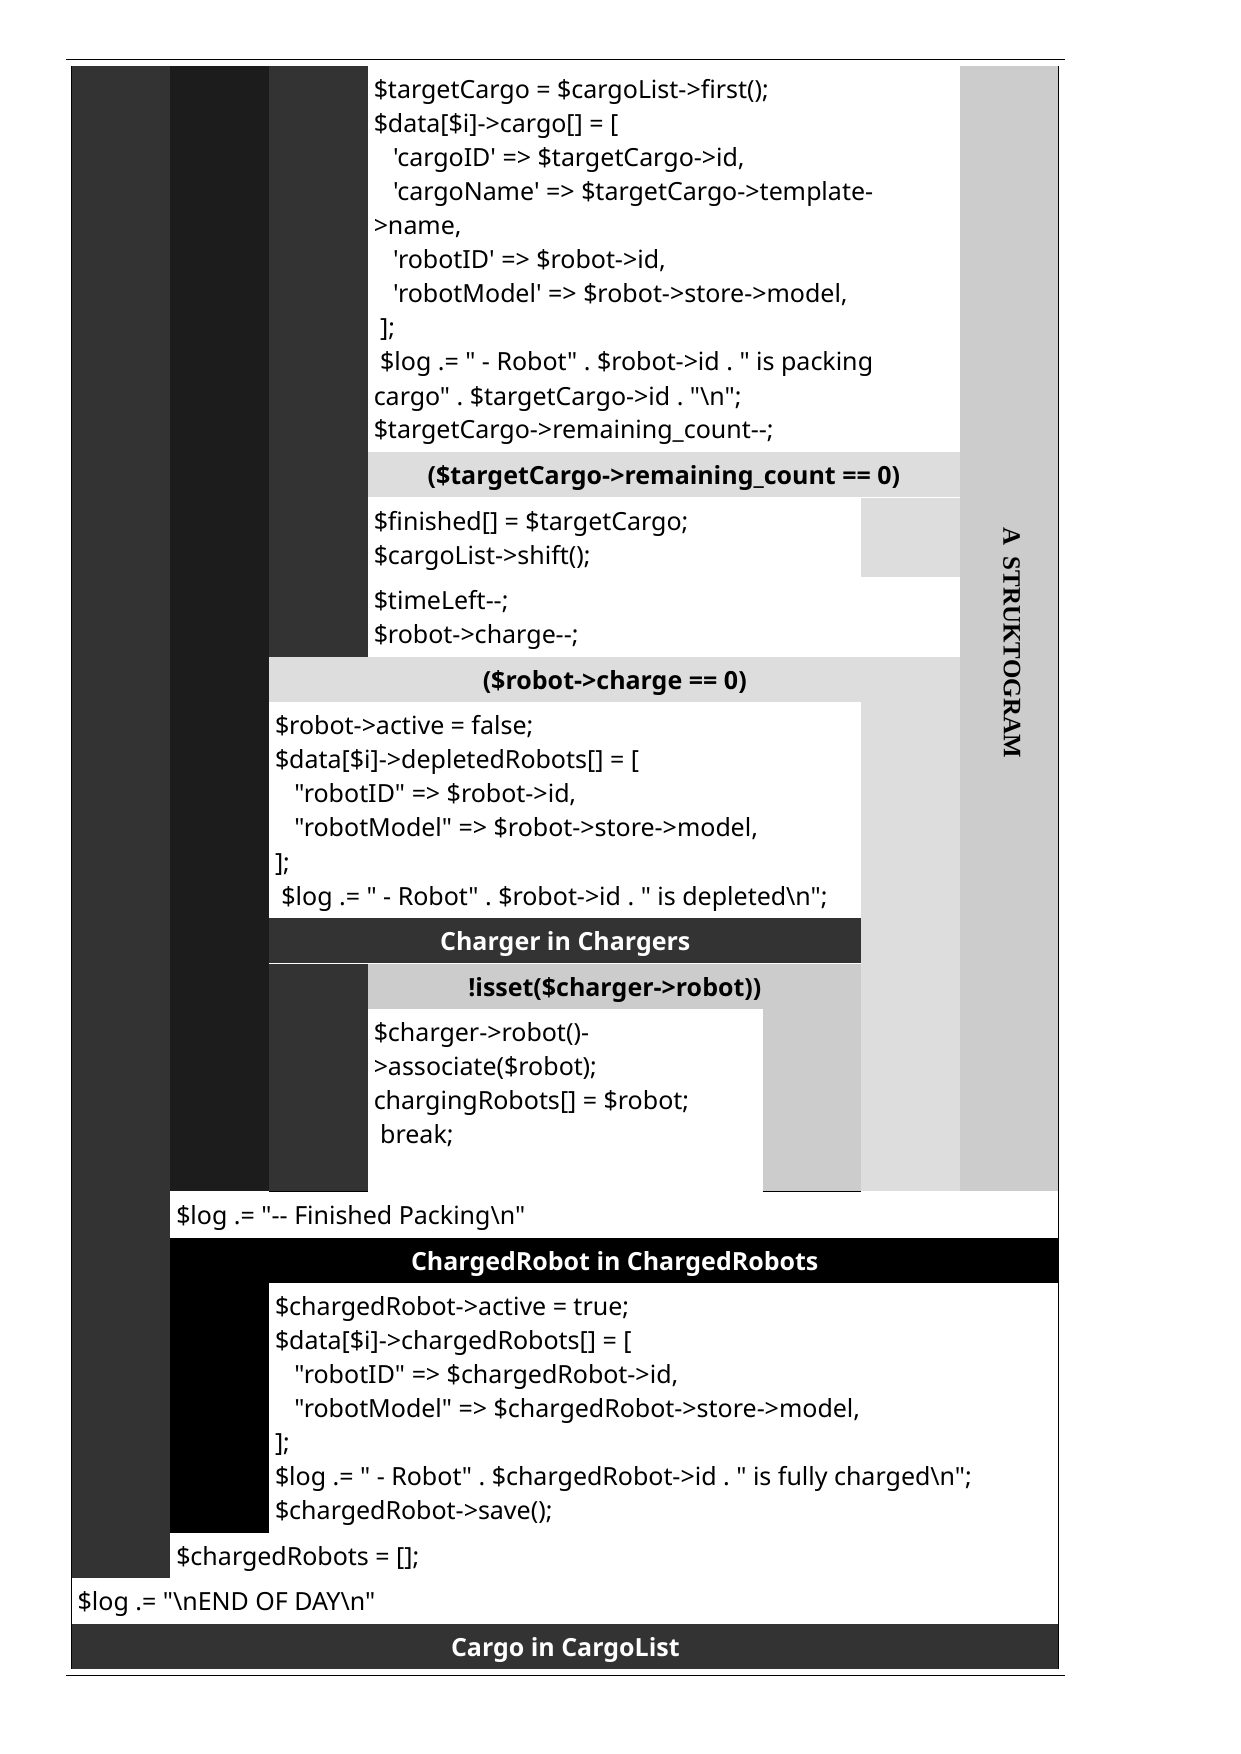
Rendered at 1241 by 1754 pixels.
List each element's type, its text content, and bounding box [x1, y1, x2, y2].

table_cell [861, 702, 960, 1191]
table_cell [66, 60, 1065, 1675]
table_cell $log .= "\nEND OF DAY\n" [72, 1578, 1058, 1624]
table_cell $log .= "-- Finished Packing\n" [170, 1191, 1058, 1237]
table_cell $finished[] = $targetCargo; $cargoList->shift(); [368, 498, 861, 577]
table_cell !isset($charger->robot)) [368, 964, 861, 1009]
table_cell Cargo in CargoList [72, 1624, 1058, 1669]
table_cell [269, 1009, 368, 1191]
table_cell $chargedRobots = []; [170, 1533, 1058, 1578]
table_cell $robot->active = false; $data[$i]->depletedRobots[] = [ "robotID" => $robot->id, "robotModel" => $robot->store->model, ]; $log .= " - Robot" . $robot->id . " is depleted\n"; [269, 702, 861, 918]
table_cell [763, 1009, 861, 1191]
table_cell [170, 1283, 269, 1533]
table_cell $chargedRobot->active = true; $data[$i]->chargedRobots[] = [ "robotID" => $chargedRobot->id, "robotModel" => $chargedRobot->store->model, ]; $log .= " - Robot" . $chargedRobot->id . " is fully charged\n"; $chargedRobot->save(); [269, 1283, 1058, 1533]
table_cell ($targetCargo->remaining_count == 0) [368, 452, 960, 497]
table_cell $targetCargo = $cargoList->first(); $data[$i]->cargo[] = [ 'cargoID' => $targetCargo->id, 'cargoName' => $targetCargo->template->name, 'robotID' => $robot->id, 'robotModel' => $robot->store->model, ]; $log .= " - Robot" . $robot->id . " is packing cargo" . $targetCargo->id . "\n"; $targetCargo->remaining_count--; [368, 66, 960, 452]
table_cell $charger->robot()->associate($robot); chargingRobots[] = $robot; break; [368, 1009, 763, 1191]
table_cell [861, 498, 960, 577]
table_cell $timeLeft--; $robot->charge--; [368, 577, 960, 657]
table_cell [269, 964, 368, 1009]
table_cell [269, 66, 368, 657]
table_cell ChargedRobot in ChargedRobots [170, 1238, 1058, 1283]
table_cell Charger in Chargers [269, 918, 861, 963]
table_cell ($robot->charge == 0) [269, 657, 960, 702]
